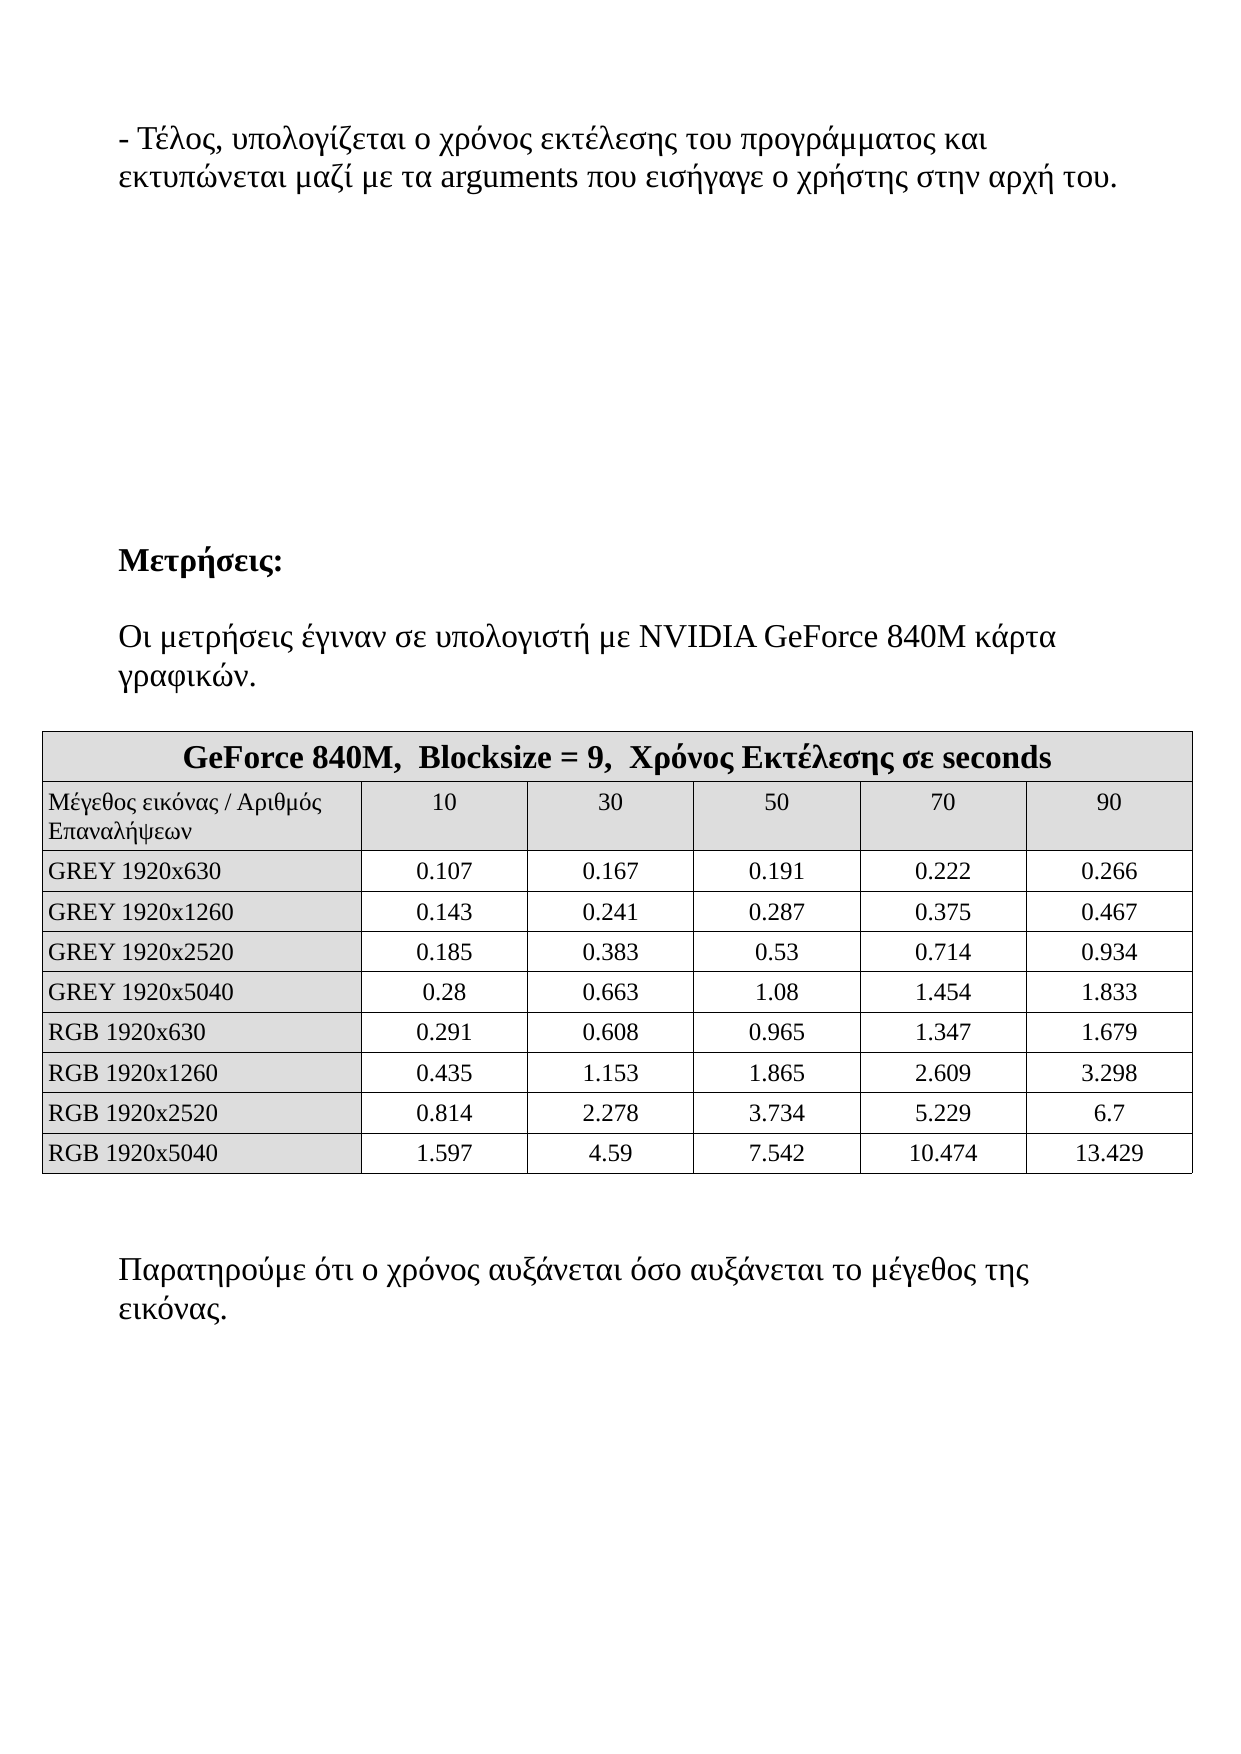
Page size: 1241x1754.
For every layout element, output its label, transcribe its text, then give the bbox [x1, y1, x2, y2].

table_cell 1.833 [1027, 972, 1192, 1012]
table_cell 4.59 [528, 1134, 693, 1173]
table_cell 0.222 [861, 851, 1026, 891]
table_cell 1.08 [694, 972, 860, 1012]
table_cell 2.278 [528, 1093, 693, 1133]
table_cell 0.608 [528, 1013, 693, 1052]
table_cell GREY 1920x1260 [43, 892, 361, 931]
table_cell 70 [861, 782, 1026, 850]
table_cell 3.734 [694, 1093, 860, 1133]
text Οι μετρήσεις έγιναν σε υπολογιστή με NVIDIA GeForce 840M κάρτα γραφικών. [118, 616, 1122, 693]
table_cell 1.597 [362, 1134, 527, 1173]
table_cell GREY 1920x5040 [43, 972, 361, 1012]
table_cell 0.107 [362, 851, 527, 891]
table_cell 0.185 [362, 932, 527, 971]
table_cell 7.542 [694, 1134, 860, 1173]
table_cell 13.429 [1027, 1134, 1192, 1173]
table_cell 0.28 [362, 972, 527, 1012]
table_cell 0.291 [362, 1013, 527, 1052]
table_cell 0.814 [362, 1093, 527, 1133]
table_cell 0.663 [528, 972, 693, 1012]
table_cell 30 [528, 782, 693, 850]
table_cell 0.167 [528, 851, 693, 891]
table_cell 10.474 [861, 1134, 1026, 1173]
text Παρατηρούμε ότι ο χρόνος αυξάνεται όσο αυξάνεται το μέγεθος της εικόνας. [118, 1250, 1122, 1326]
table_cell 5.229 [861, 1093, 1026, 1133]
table_cell RGB 1920x2520 [43, 1093, 361, 1133]
table_cell GREY 1920x630 [43, 851, 361, 891]
table_cell 10 [362, 782, 527, 850]
table_cell 6.7 [1027, 1093, 1192, 1133]
text - Τέλος, υπολογίζεται ο χρόνος εκτέλεσης του προγράμματος και εκτυπώνεται μαζί με τα arguments που εισήγαγε ο χρήστης στην αρχή του. [118, 118, 1122, 195]
table_cell 1.153 [528, 1053, 693, 1092]
table_cell GREY 1920x2520 [43, 932, 361, 971]
table_cell RGB 1920x1260 [43, 1053, 361, 1092]
table_cell RGB 1920x5040 [43, 1134, 361, 1173]
table_cell 3.298 [1027, 1053, 1192, 1092]
table_cell RGB 1920x630 [43, 1013, 361, 1052]
table_cell 0.375 [861, 892, 1026, 931]
table_cell 1.454 [861, 972, 1026, 1012]
table_cell 0.53 [694, 932, 860, 971]
table_cell 50 [694, 782, 860, 850]
table_cell 1.865 [694, 1053, 860, 1092]
table_cell 90 [1027, 782, 1192, 850]
table_cell 1.679 [1027, 1013, 1192, 1052]
table_cell 0.467 [1027, 892, 1192, 931]
table_header GeForce 840M, Blocksize = 9, Χρόνος Εκτέλεσης σε seconds [43, 732, 1192, 781]
table_cell 0.241 [528, 892, 693, 931]
table_cell 0.714 [861, 932, 1026, 971]
text Μετρήσεις: [118, 540, 1122, 578]
table_cell 0.143 [362, 892, 527, 931]
table_cell Μέγεθος εικόνας / Αριθμός Επαναλήψεων [43, 782, 361, 850]
table_cell 0.934 [1027, 932, 1192, 971]
table_cell 0.191 [694, 851, 860, 891]
table_cell 0.287 [694, 892, 860, 931]
table_cell 1.347 [861, 1013, 1026, 1052]
table_cell 0.435 [362, 1053, 527, 1092]
table_cell 0.965 [694, 1013, 860, 1052]
table_cell 0.266 [1027, 851, 1192, 891]
table_cell 2.609 [861, 1053, 1026, 1092]
table_cell 0.383 [528, 932, 693, 971]
